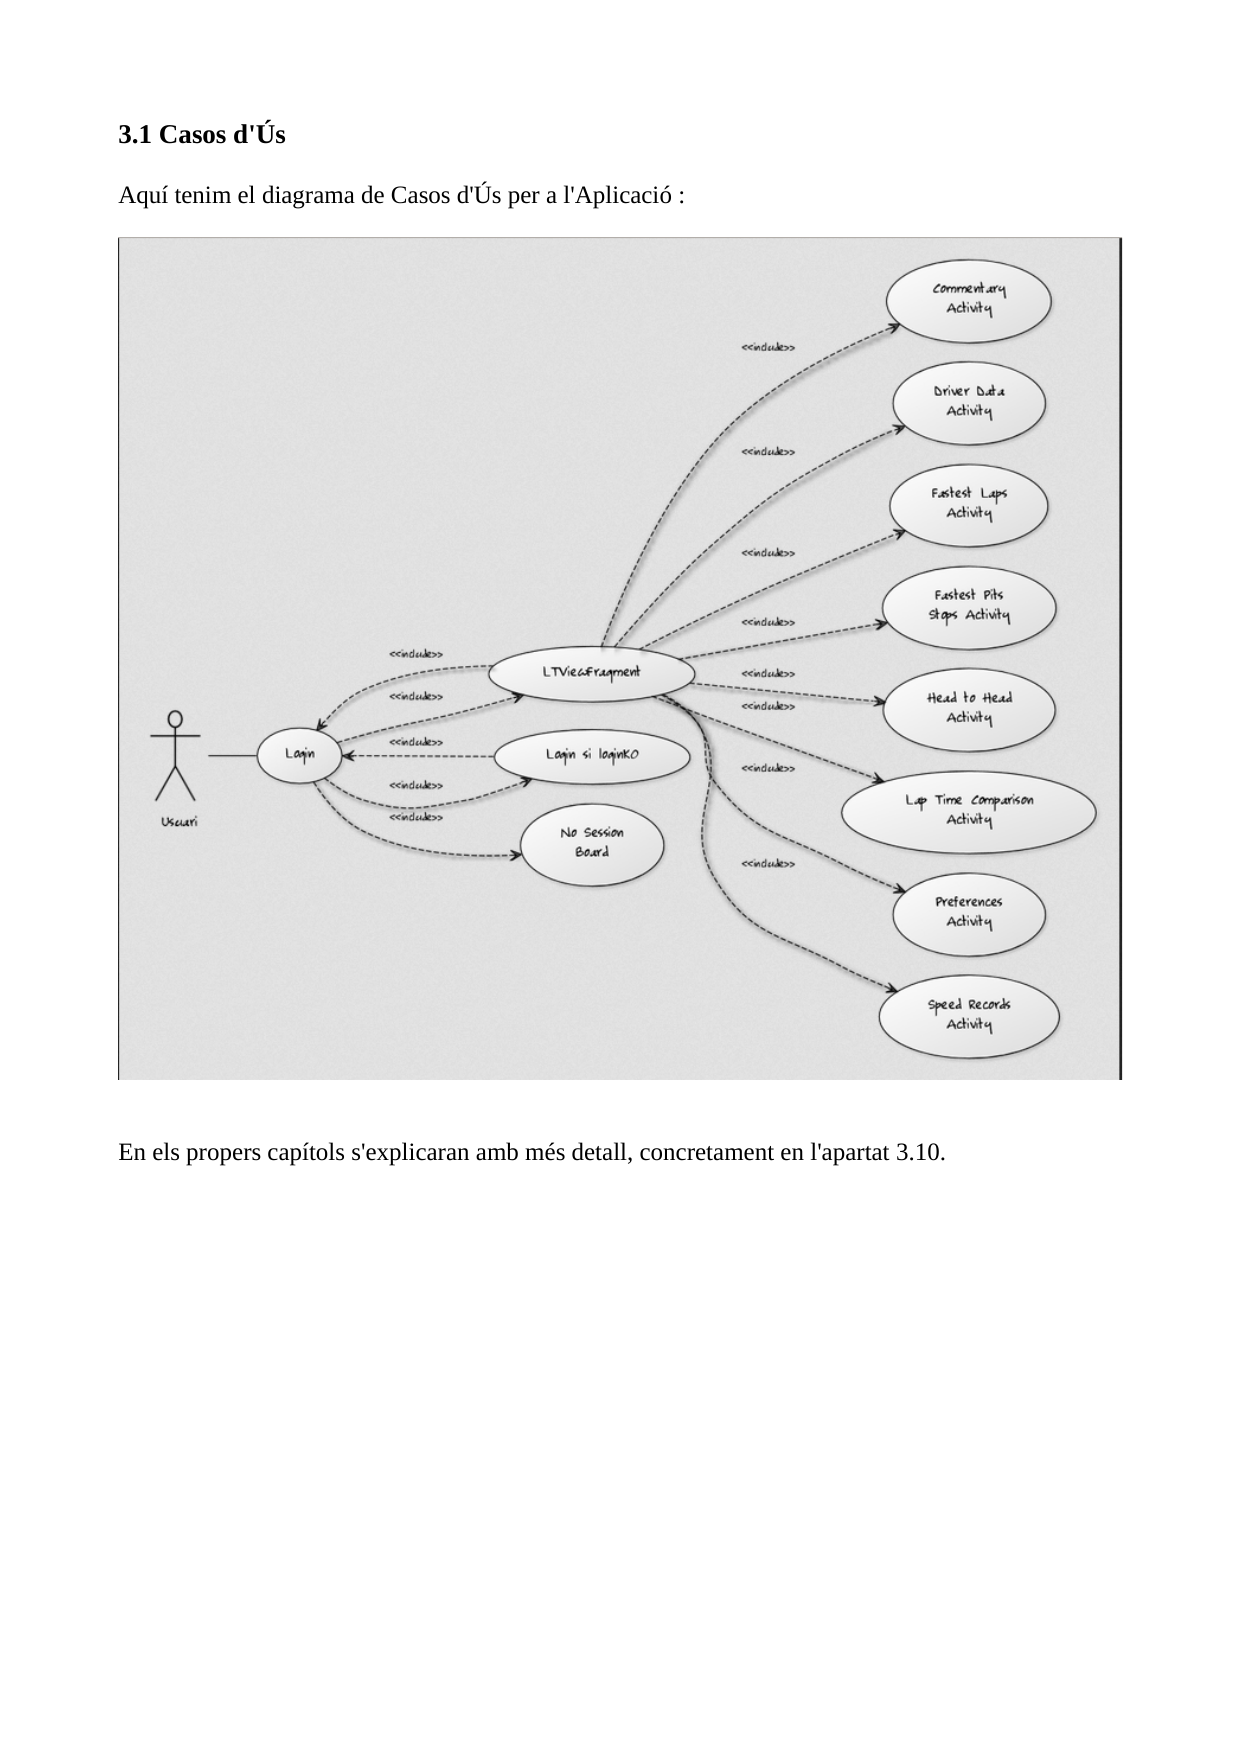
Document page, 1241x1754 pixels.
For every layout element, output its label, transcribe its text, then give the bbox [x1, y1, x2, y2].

picture [118, 237, 1123, 1080]
text Aquí tenim el diagrama de Casos d'Ús per a l'Aplicació : [118, 180, 1122, 209]
text 3.1 Casos d'Ús [118, 118, 1122, 149]
text En els propers capítols s'explicaran amb més detall, concretament en l'apartat 3.10. [118, 1137, 1122, 1166]
